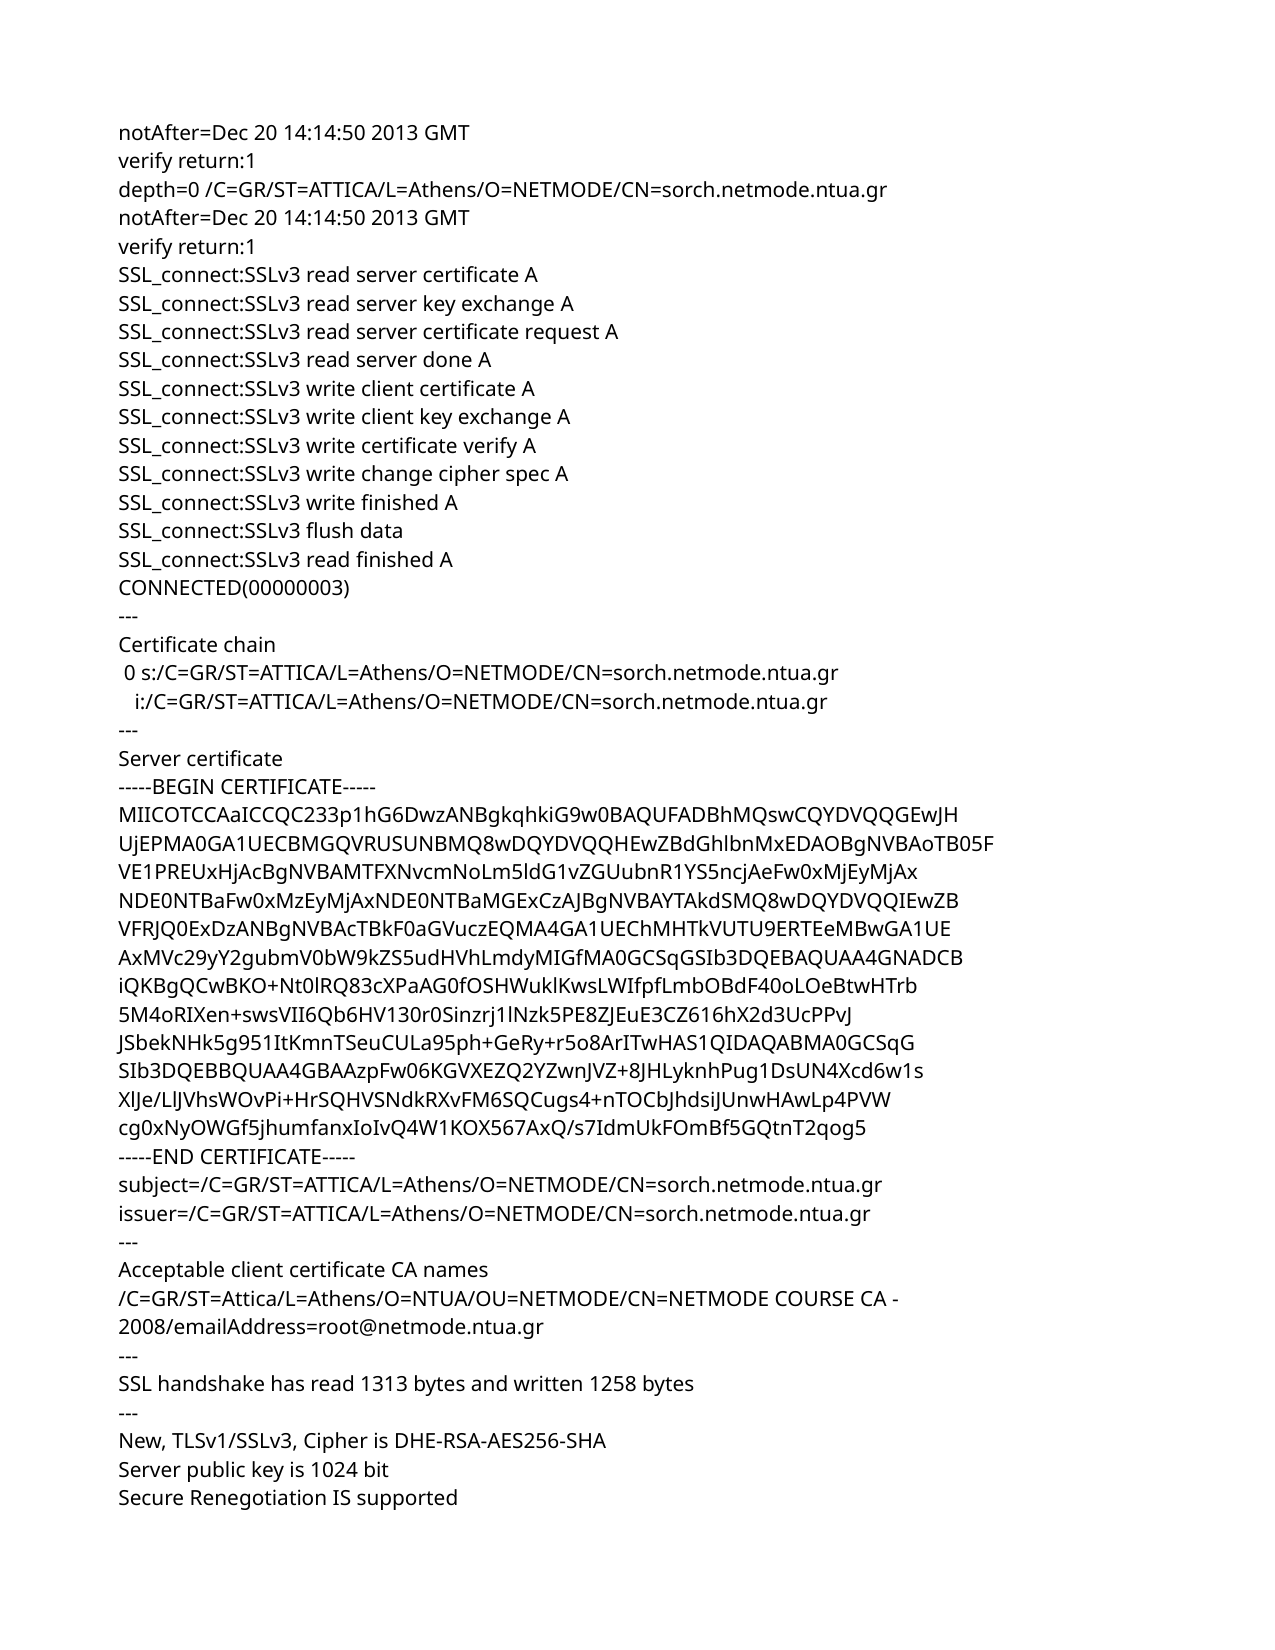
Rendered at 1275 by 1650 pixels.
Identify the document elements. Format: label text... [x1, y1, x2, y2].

text SSL_connect:SSLv3 read server certificate A [118, 260, 1157, 289]
text SSL_connect:SSLv3 write change cipher spec A [118, 459, 1157, 488]
text issuer=/C=GR/ST=ATTICA/L=Athens/O=NETMODE/CN=sorch.netmode.ntua.gr [118, 1199, 1157, 1227]
text SSL_connect:SSLv3 write finished A [118, 488, 1157, 516]
text 0 s:/C=GR/ST=ATTICA/L=Athens/O=NETMODE/CN=sorch.netmode.ntua.gr [118, 658, 1157, 687]
text JSbekNHk5g951ItKmnTSeuCULa95ph+GeRy+r5o8ArITwHAS1QIDAQABMA0GCSqG [118, 1028, 1157, 1057]
text /C=GR/ST=Attica/L=Athens/O=NTUA/OU=NETMODE/CN=NETMODE COURSE CA - 2008/emailAddress=root@netmode.ntua.gr [118, 1284, 1157, 1341]
text AxMVc29yY2gubmV0bW9kZS5udHVhLmdyMIGfMA0GCSqGSIb3DQEBAQUAA4GNADCB [118, 943, 1157, 971]
text notAfter=Dec 20 14:14:50 2013 GMT [118, 203, 1157, 232]
text --- [118, 1341, 1157, 1369]
text Acceptable client certificate CA names [118, 1256, 1157, 1284]
text verify return:1 [118, 232, 1157, 260]
text Server certificate [118, 744, 1157, 772]
text iQKBgQCwBKO+Nt0lRQ83cXPaAG0fOSHWuklKwsLWIfpfLmbOBdF40oLOeBtwHTrb [118, 971, 1157, 1000]
text MIICOTCCAaICCQC233p1hG6DwzANBgkqhkiG9w0BAQUFADBhMQswCQYDVQQGEwJH [118, 801, 1157, 829]
text SSL_connect:SSLv3 read server done A [118, 346, 1157, 374]
text Secure Renegotiation IS supported [118, 1483, 1157, 1512]
text NDE0NTBaFw0xMzEyMjAxNDE0NTBaMGExCzAJBgNVBAYTAkdSMQ8wDQYDVQQIEwZB [118, 886, 1157, 914]
text SSL_connect:SSLv3 flush data [118, 516, 1157, 545]
text SSL_connect:SSLv3 read finished A [118, 545, 1157, 573]
text SSL_connect:SSLv3 read server key exchange A [118, 289, 1157, 317]
text Server public key is 1024 bit [118, 1455, 1157, 1483]
text --- [118, 715, 1157, 744]
text -----END CERTIFICATE----- [118, 1142, 1157, 1170]
text -----BEGIN CERTIFICATE----- [118, 772, 1157, 801]
text SIb3DQEBBQUAA4GBAAzpFw06KGVXEZQ2YZwnJVZ+8JHLyknhPug1DsUN4Xcd6w1s [118, 1057, 1157, 1085]
text SSL_connect:SSLv3 write client certificate A [118, 374, 1157, 402]
text --- [118, 602, 1157, 630]
text depth=0 /C=GR/ST=ATTICA/L=Athens/O=NETMODE/CN=sorch.netmode.ntua.gr [118, 175, 1157, 203]
text UjEPMA0GA1UECBMGQVRUSUNBMQ8wDQYDVQQHEwZBdGhlbnMxEDAOBgNVBAoTB05F [118, 829, 1157, 857]
text notAfter=Dec 20 14:14:50 2013 GMT [118, 118, 1157, 147]
text verify return:1 [118, 147, 1157, 175]
text 5M4oRIXen+swsVII6Qb6HV130r0Sinzrj1lNzk5PE8ZJEuE3CZ616hX2d3UcPPvJ [118, 1000, 1157, 1028]
text VFRJQ0ExDzANBgNVBAcTBkF0aGVuczEQMA4GA1UEChMHTkVUTU9ERTEeMBwGA1UE [118, 914, 1157, 943]
text SSL_connect:SSLv3 read server certificate request A [118, 317, 1157, 346]
text SSL handshake has read 1313 bytes and written 1258 bytes [118, 1369, 1157, 1398]
text SSL_connect:SSLv3 write certificate verify A [118, 431, 1157, 459]
text cg0xNyOWGf5jhumfanxIoIvQ4W1KOX567AxQ/s7IdmUkFOmBf5GQtnT2qog5 [118, 1113, 1157, 1142]
text Certificate chain [118, 630, 1157, 658]
text --- [118, 1227, 1157, 1256]
text XlJe/LlJVhsWOvPi+HrSQHVSNdkRXvFM6SQCugs4+nTOCbJhdsiJUnwHAwLp4PVW [118, 1085, 1157, 1113]
text i:/C=GR/ST=ATTICA/L=Athens/O=NETMODE/CN=sorch.netmode.ntua.gr [118, 687, 1157, 715]
text CONNECTED(00000003) [118, 573, 1157, 602]
text --- [118, 1398, 1157, 1426]
text VE1PREUxHjAcBgNVBAMTFXNvcmNoLm5ldG1vZGUubnR1YS5ncjAeFw0xMjEyMjAx [118, 857, 1157, 886]
text New, TLSv1/SSLv3, Cipher is DHE-RSA-AES256-SHA [118, 1426, 1157, 1455]
text subject=/C=GR/ST=ATTICA/L=Athens/O=NETMODE/CN=sorch.netmode.ntua.gr [118, 1170, 1157, 1199]
text SSL_connect:SSLv3 write client key exchange A [118, 402, 1157, 431]
